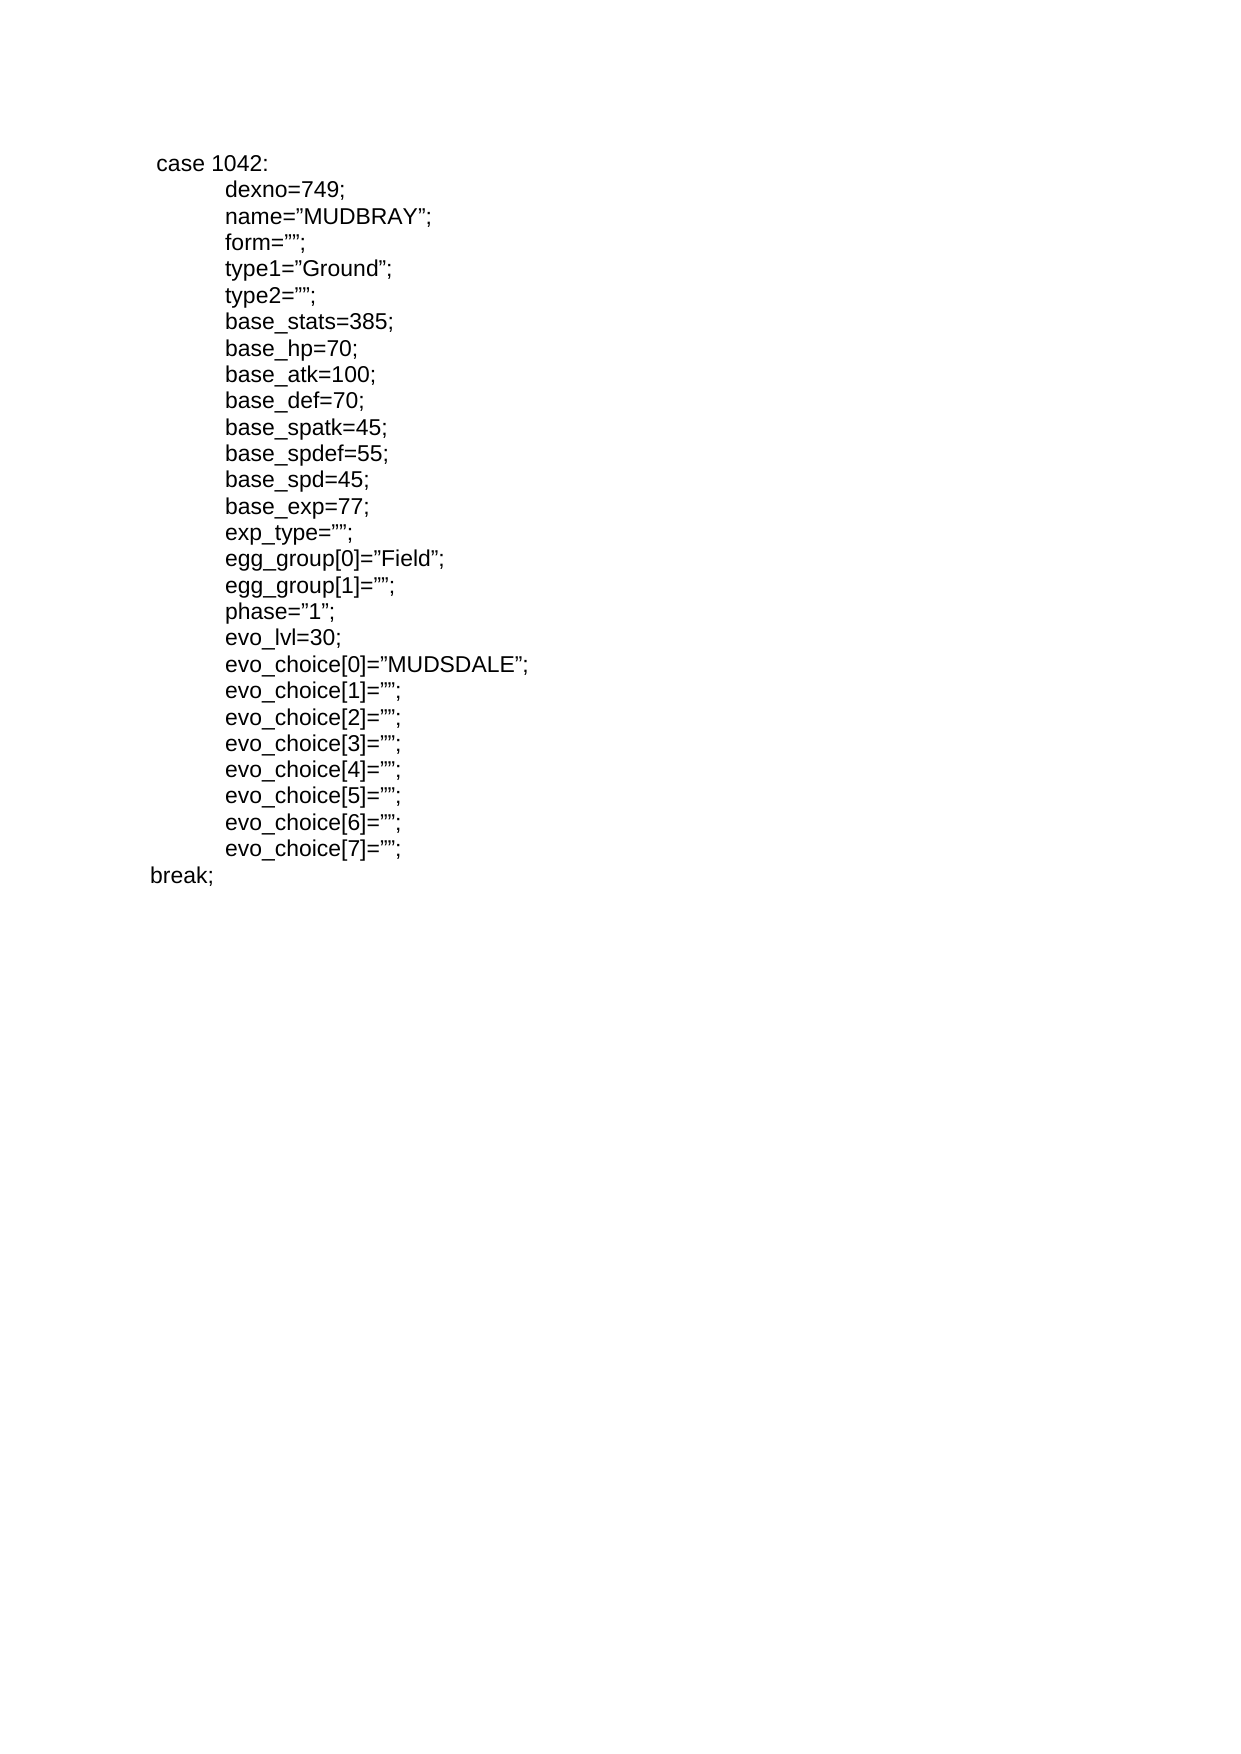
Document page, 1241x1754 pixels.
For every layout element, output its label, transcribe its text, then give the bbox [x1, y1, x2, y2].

text evo_choice[5]=””; [150, 782, 1090, 809]
text evo_choice[1]=””; [150, 677, 1090, 703]
text egg_group[1]=””; [150, 572, 1090, 598]
text evo_choice[0]=”MUDSDALE”; [150, 651, 1090, 677]
text form=””; [150, 229, 1090, 255]
text evo_choice[6]=””; [150, 809, 1090, 835]
text base_spatk=45; [150, 413, 1090, 440]
text dexno=749; [150, 176, 1090, 203]
text egg_group[0]=”Field”; [150, 545, 1090, 572]
text phase=”1”; [150, 598, 1090, 624]
text case 1042: [150, 150, 1090, 176]
text base_exp=77; [150, 493, 1090, 519]
text base_atk=100; [150, 361, 1090, 387]
text base_stats=385; [150, 308, 1090, 334]
text type1=”Ground”; [150, 255, 1090, 282]
text evo_choice[3]=””; [150, 730, 1090, 756]
text evo_choice[2]=””; [150, 703, 1090, 730]
text base_def=70; [150, 387, 1090, 413]
text evo_choice[7]=””; [150, 835, 1090, 862]
text base_hp=70; [150, 334, 1090, 361]
text base_spdef=55; [150, 440, 1090, 466]
text name=”MUDBRAY”; [150, 203, 1090, 229]
text evo_choice[4]=””; [150, 756, 1090, 782]
text base_spd=45; [150, 466, 1090, 493]
text break; [150, 862, 1090, 888]
text type2=””; [150, 282, 1090, 308]
text exp_type=””; [150, 519, 1090, 545]
text evo_lvl=30; [150, 624, 1090, 651]
